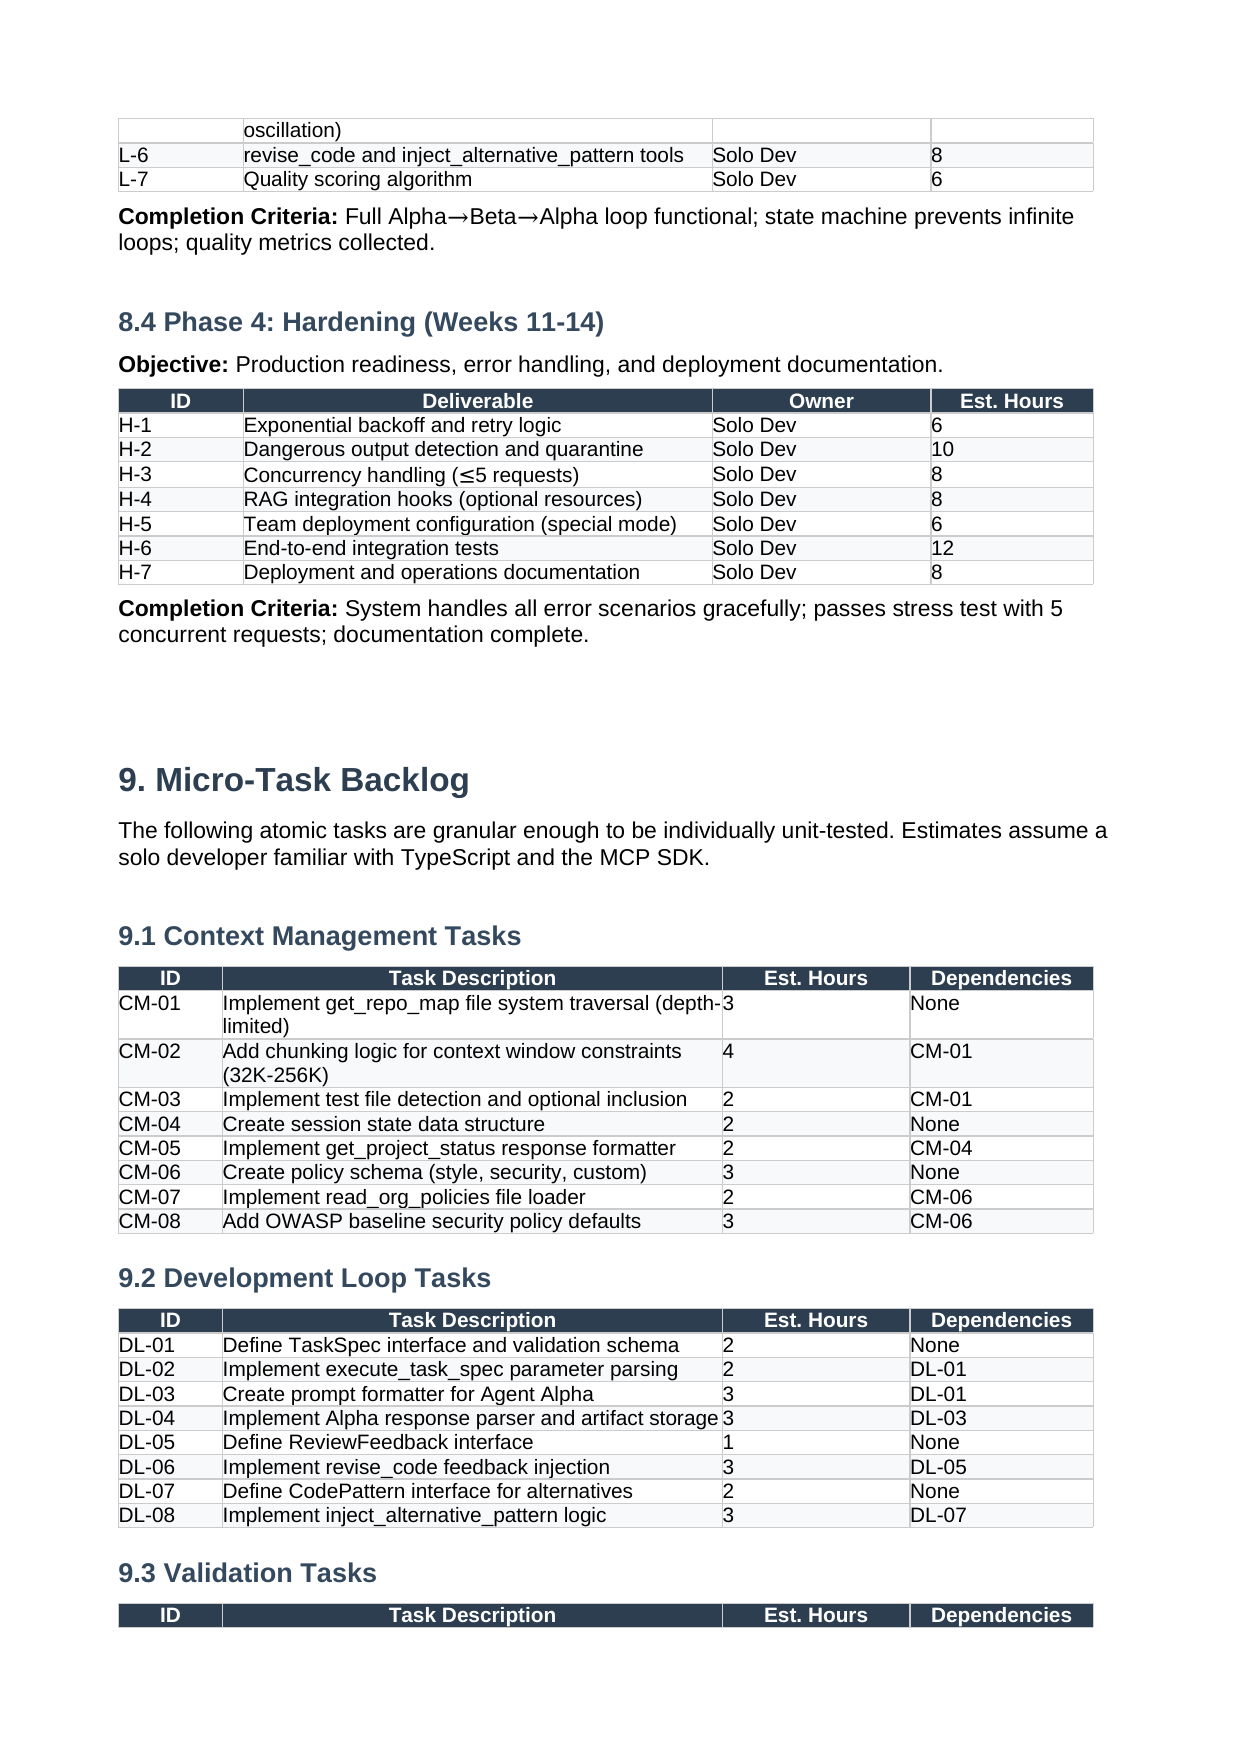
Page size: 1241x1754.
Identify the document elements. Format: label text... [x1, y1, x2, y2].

table_cell Solo Dev [713, 537, 930, 560]
table_cell 8 [932, 462, 1093, 487]
table_header Est. Hours [723, 1604, 909, 1627]
table_cell 10 [932, 438, 1093, 461]
text 9.2 Development Loop Tasks [118, 1262, 1122, 1293]
table_cell DL-01 [911, 1382, 1093, 1405]
table_cell Solo Dev [713, 438, 930, 461]
table_cell L-6 [119, 144, 243, 167]
table_cell 2 [723, 1480, 909, 1503]
table_cell CM-03 [119, 1088, 222, 1111]
table_cell DL-05 [119, 1431, 222, 1454]
table_header ID [119, 967, 222, 990]
table_header ID [119, 389, 243, 412]
text 9.1 Context Management Tasks [118, 920, 1122, 951]
table_cell 4 [723, 1040, 909, 1087]
table_cell DL-08 [119, 1504, 222, 1527]
table_cell H-4 [119, 488, 243, 511]
table_cell 2 [723, 1334, 909, 1357]
table_header Task Description [223, 1309, 722, 1332]
table_cell None [911, 1161, 1093, 1184]
table_header Task Description [223, 1604, 722, 1627]
table_cell DL-01 [119, 1334, 222, 1357]
table_cell CM-07 [119, 1185, 222, 1208]
table_cell 1 [723, 1431, 909, 1454]
table_cell 8 [932, 488, 1093, 511]
table_cell H-1 [119, 414, 243, 437]
table_cell Implement execute_task_spec parameter parsing [223, 1358, 722, 1381]
table_cell CM-04 [911, 1137, 1093, 1160]
table_cell Quality scoring algorithm [244, 168, 712, 191]
table_cell CM-06 [911, 1210, 1093, 1233]
table_cell Solo Dev [713, 561, 930, 584]
table_cell DL-07 [119, 1480, 222, 1503]
table_cell 6 [932, 414, 1093, 437]
table_cell None [911, 1112, 1093, 1135]
table_cell CM-01 [911, 1088, 1093, 1111]
table_cell 12 [932, 537, 1093, 560]
table_header ID [119, 1604, 222, 1627]
table_cell DL-05 [911, 1455, 1093, 1478]
table_cell Implement get_project_status response formatter [223, 1137, 722, 1160]
table_cell Solo Dev [713, 462, 930, 487]
table_cell Implement read_org_policies file loader [223, 1185, 722, 1208]
table_cell 6 [932, 512, 1093, 535]
table_cell Create policy schema (style, security, custom) [223, 1161, 722, 1184]
table_cell CM-06 [119, 1161, 222, 1184]
text 9. Micro-Task Backlog [118, 760, 1122, 798]
table_cell Create prompt formatter for Agent Alpha [223, 1382, 722, 1405]
table_cell 3 [723, 1504, 909, 1527]
table_cell Solo Dev [713, 512, 930, 535]
table_cell Add OWASP baseline security policy defaults [223, 1210, 722, 1233]
table_cell DL-03 [119, 1382, 222, 1405]
table_cell 3 [723, 1210, 909, 1233]
table_cell 3 [723, 1407, 909, 1430]
table_cell Team deployment configuration (special mode) [244, 512, 712, 535]
table_cell Define TaskSpec interface and validation schema [223, 1334, 722, 1357]
table_cell CM-02 [119, 1040, 222, 1087]
table_cell 2 [723, 1358, 909, 1381]
text 8.4 Phase 4: Hardening (Weeks 11-14) [118, 306, 1122, 337]
table_cell Solo Dev [713, 144, 930, 167]
table_cell Concurrency handling (≤5 requests) [244, 462, 712, 487]
table_cell [713, 119, 930, 142]
text The following atomic tasks are granular enough to be individually unit-tested. Estimates assume a solo developer familiar with TypeScript and the MCP SDK. [118, 817, 1122, 870]
table_cell Define ReviewFeedback interface [223, 1431, 722, 1454]
table_cell CM-01 [119, 991, 222, 1038]
table_header Est. Hours [723, 1309, 909, 1332]
table_cell Implement test file detection and optional inclusion [223, 1088, 722, 1111]
table_cell 6 [932, 168, 1093, 191]
table_header Est. Hours [723, 967, 909, 990]
table_cell H-3 [119, 462, 243, 487]
table_header Dependencies [911, 967, 1093, 990]
table_cell DL-04 [119, 1407, 222, 1430]
table_cell L-7 [119, 168, 243, 191]
table_cell Add chunking logic for context window constraints (32K-256K) [223, 1040, 722, 1087]
table_cell CM-04 [119, 1112, 222, 1135]
table_cell 2 [723, 1112, 909, 1135]
table_cell DL-06 [119, 1455, 222, 1478]
table_cell RAG integration hooks (optional resources) [244, 488, 712, 511]
table_cell 3 [723, 1455, 909, 1478]
table_cell DL-01 [911, 1358, 1093, 1381]
table_cell None [911, 991, 1093, 1038]
table_cell [932, 119, 1093, 142]
table_header Deliverable [244, 389, 712, 412]
table_cell 8 [932, 561, 1093, 584]
table_cell Implement get_repo_map file system traversal (depth-limited) [223, 991, 722, 1038]
text Completion Criteria: System handles all error scenarios gracefully; passes stress test with 5 concurrent requests; documentation complete. [118, 595, 1122, 647]
table_cell 3 [723, 1161, 909, 1184]
table_cell H-6 [119, 537, 243, 560]
table_cell Exponential backoff and retry logic [244, 414, 712, 437]
table_cell 8 [932, 144, 1093, 167]
table_header Task Description [223, 967, 722, 990]
table_cell None [911, 1431, 1093, 1454]
text 9.3 Validation Tasks [118, 1557, 1122, 1588]
table_cell DL-07 [911, 1504, 1093, 1527]
table_cell DL-03 [911, 1407, 1093, 1430]
table_cell revise_code and inject_alternative_pattern tools [244, 144, 712, 167]
table_cell 2 [723, 1137, 909, 1160]
table_cell Dangerous output detection and quarantine [244, 438, 712, 461]
table_cell CM-01 [911, 1040, 1093, 1087]
table_cell CM-08 [119, 1210, 222, 1233]
table_cell End-to-end integration tests [244, 537, 712, 560]
table_cell Implement inject_alternative_pattern logic [223, 1504, 722, 1527]
table_cell CM-06 [911, 1185, 1093, 1208]
table_cell Define CodePattern interface for alternatives [223, 1480, 722, 1503]
table_header Owner [713, 389, 930, 412]
table_cell 3 [723, 1382, 909, 1405]
table_cell Implement Alpha response parser and artifact storage [223, 1407, 722, 1430]
table_cell H-5 [119, 512, 243, 535]
table_cell Implement revise_code feedback injection [223, 1455, 722, 1478]
table_cell Create session state data structure [223, 1112, 722, 1135]
table_cell 3 [723, 991, 909, 1038]
table_header Dependencies [911, 1604, 1093, 1627]
table_cell CM-05 [119, 1137, 222, 1160]
table_cell Deployment and operations documentation [244, 561, 712, 584]
table_cell Solo Dev [713, 488, 930, 511]
text Completion Criteria: Full Alpha→Beta→Alpha loop functional; state machine prevents infinite loops; quality metrics collected. [118, 202, 1122, 256]
table_cell H-7 [119, 561, 243, 584]
table_cell 2 [723, 1185, 909, 1208]
table_cell None [911, 1480, 1093, 1503]
table_header Dependencies [911, 1309, 1093, 1332]
table_cell Solo Dev [713, 168, 930, 191]
table_cell None [911, 1334, 1093, 1357]
table_header ID [119, 1309, 222, 1332]
table_cell oscillation) [244, 119, 712, 142]
table_cell 2 [723, 1088, 909, 1111]
table_cell [119, 119, 243, 142]
table_header Est. Hours [932, 389, 1093, 412]
table_cell H-2 [119, 438, 243, 461]
text Objective: Production readiness, error handling, and deployment documentation. [118, 351, 1122, 378]
table_cell Solo Dev [713, 414, 930, 437]
table_cell DL-02 [119, 1358, 222, 1381]
